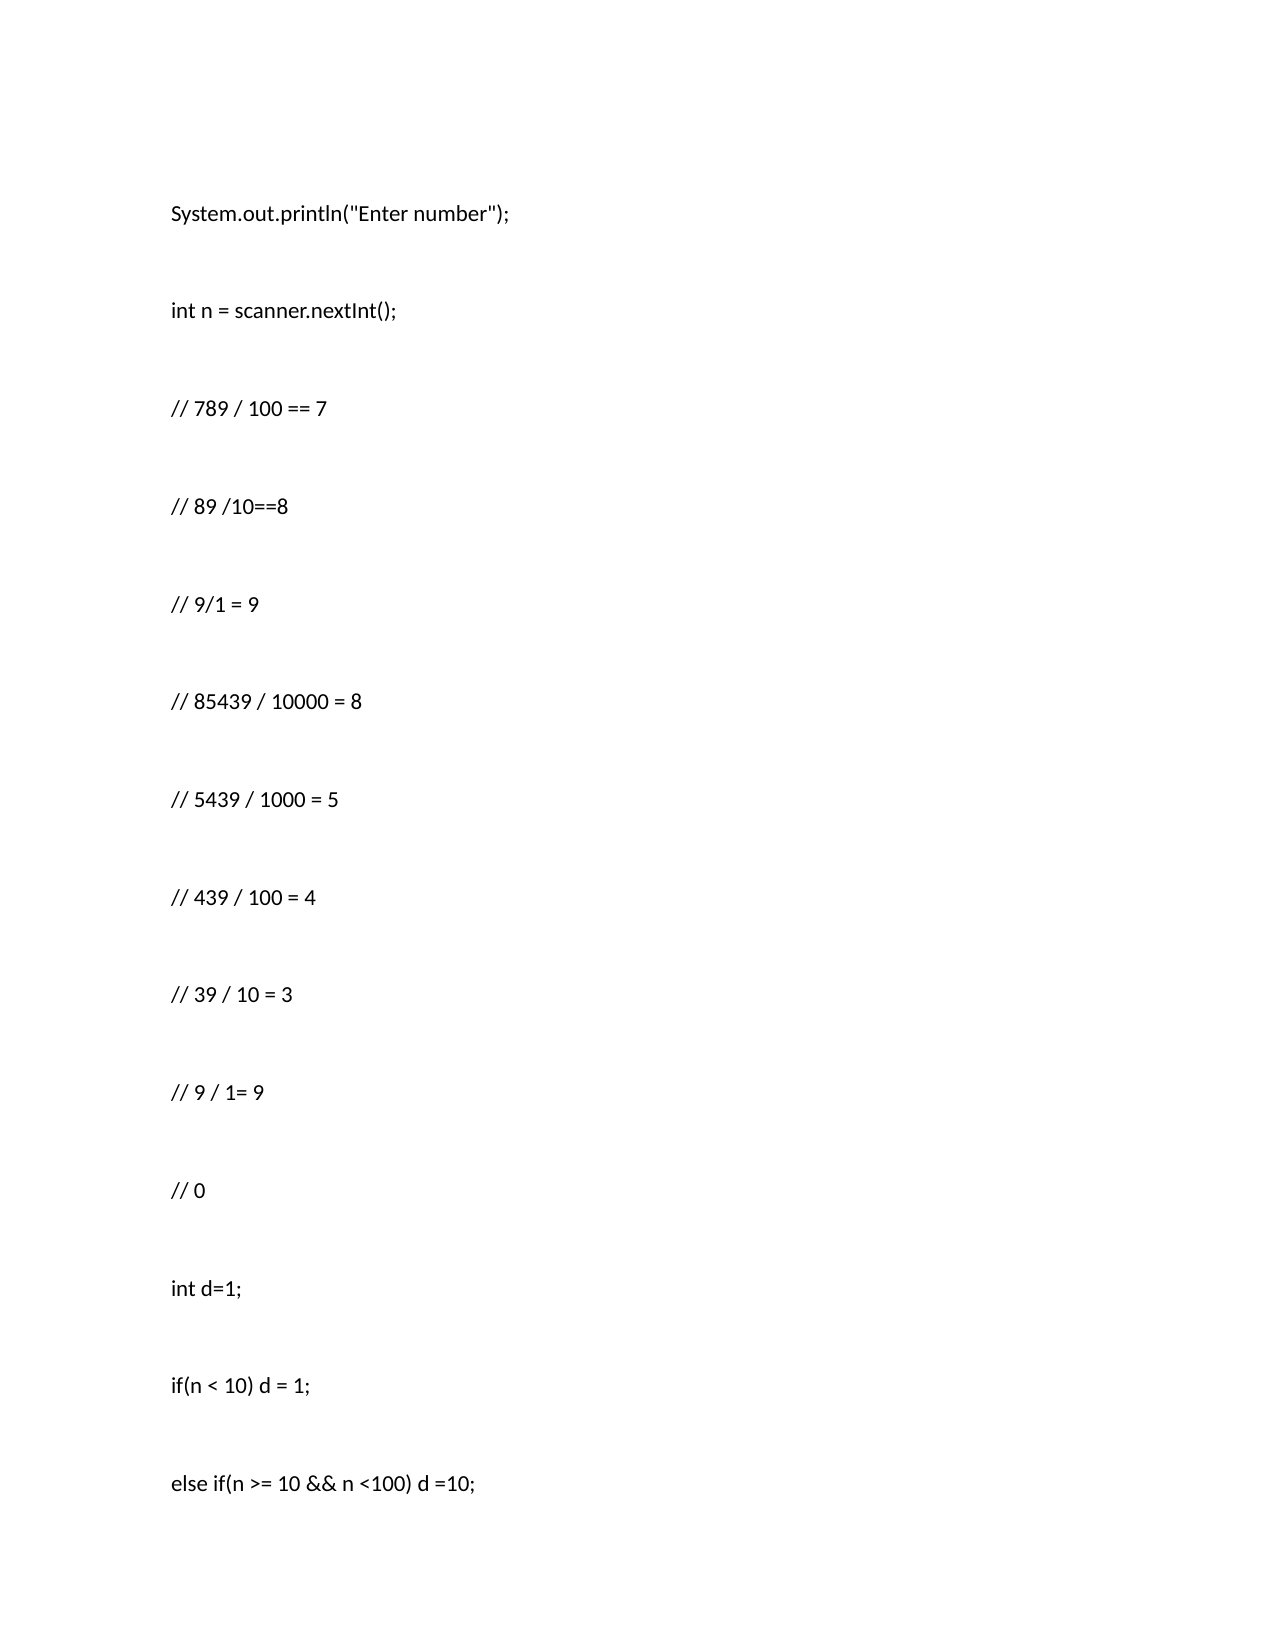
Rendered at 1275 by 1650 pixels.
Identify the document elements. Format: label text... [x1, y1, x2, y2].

text // 9 / 1= 9 [150, 1078, 1125, 1106]
text // 89 /10==8 [150, 492, 1125, 520]
text else if(n >= 10 && n <100) d =10; [150, 1469, 1125, 1497]
text // 789 / 100 == 7 [150, 394, 1125, 422]
text int d=1; [150, 1274, 1125, 1302]
text // 439 / 100 = 4 [150, 883, 1125, 911]
text // 85439 / 10000 = 8 [150, 687, 1125, 715]
text // 9/1 = 9 [150, 590, 1125, 618]
text if(n < 10) d = 1; [150, 1371, 1125, 1399]
text int n = scanner.nextInt(); [150, 297, 1125, 324]
text // 5439 / 1000 = 5 [150, 785, 1125, 813]
text // 39 / 10 = 3 [150, 981, 1125, 1008]
text System.out.println("Enter number"); [150, 199, 1125, 227]
text // 0 [150, 1176, 1125, 1204]
